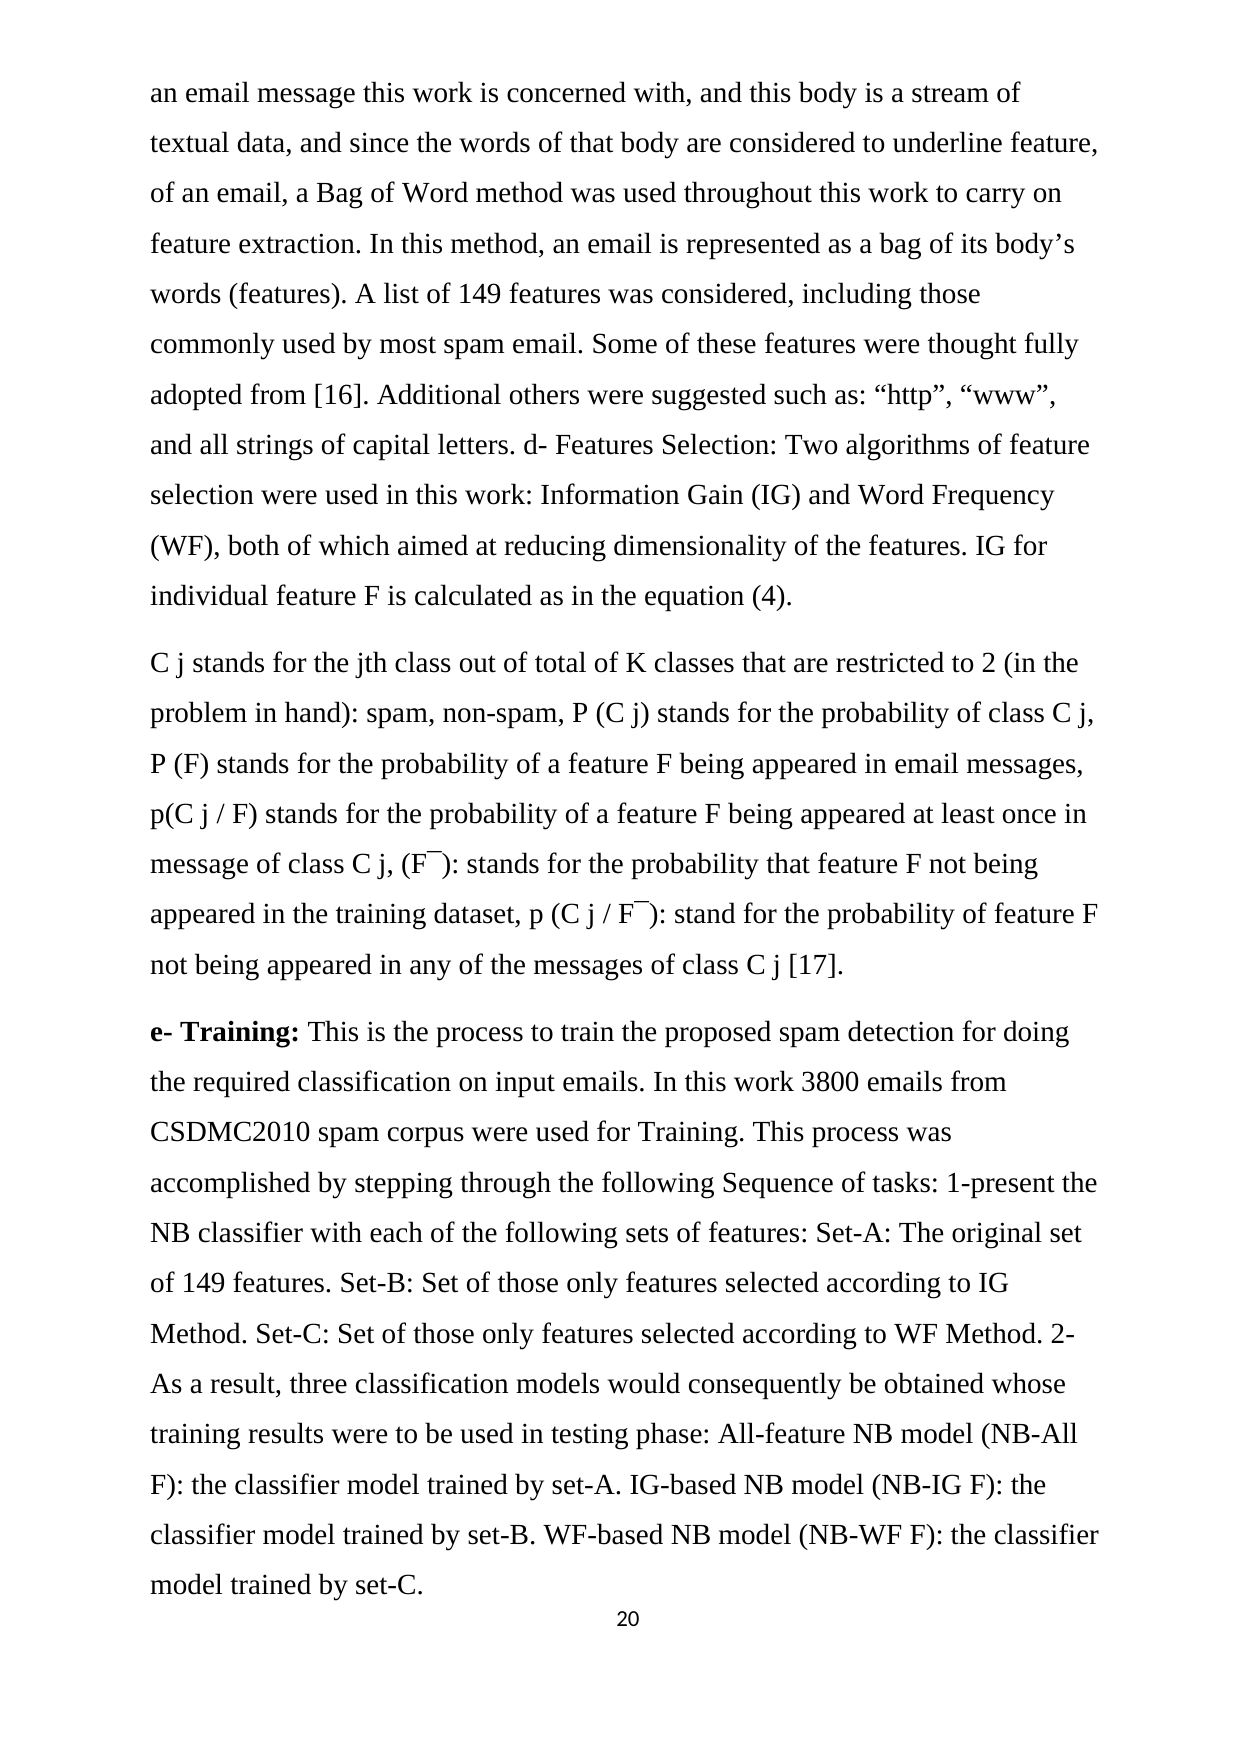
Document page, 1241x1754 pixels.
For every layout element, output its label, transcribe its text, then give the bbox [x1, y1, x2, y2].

text e- Training: This is the process to train the proposed spam detection for doing the required classification on input emails. In this work 3800 emails from CSDMC2010 spam corpus were used for Training. This process was accomplished by stepping through the following Sequence of tasks: 1-present the NB classifier with each of the following sets of features: Set-A: The original set of 149 features. Set-B: Set of those only features selected according to IG Method. Set-C: Set of those only features selected according to WF Method. 2- As a result, three classification models would consequently be obtained whose training results were to be used in testing phase: All-feature NB model (NB-All F): the classifier model trained by set-A. IG-based NB model (NB-IG F): the classifier model trained by set-B. WF-based NB model (NB-WF F): the classifier model trained by set-C. [150, 1014, 1105, 1601]
text an email message this work is concerned with, and this body is a stream of textual data, and since the words of that body are considered to underline feature, of an email, a Bag of Word method was used throughout this work to carry on feature extraction. In this method, an email is represented as a bag of its body’s words (features). A list of 149 features was considered, including those commonly used by most spam email. Some of these features were thought fully adopted from [16]. Additional others were suggested such as: “http”, “www”, and all strings of capital letters. d- Features Selection: Two algorithms of feature selection were used in this work: Information Gain (IG) and Word Frequency (WF), both of which aimed at reducing dimensionality of the features. IG for individual feature F is calculated as in the equation (4). [150, 75, 1105, 612]
text C j stands for the jth class out of total of K classes that are restricted to 2 (in the problem in hand): spam, non-spam, P (C j) stands for the probability of class C j, P (F) stands for the probability of a feature F being appeared in email messages, p(C j / F) stands for the probability of a feature F being appeared at least once in message of class C j, (F¯): stands for the probability that feature F not being appeared in the training dataset, p (C j / F¯): stand for the probability of feature F not being appeared in any of the messages of class C j [17]. [150, 645, 1105, 981]
